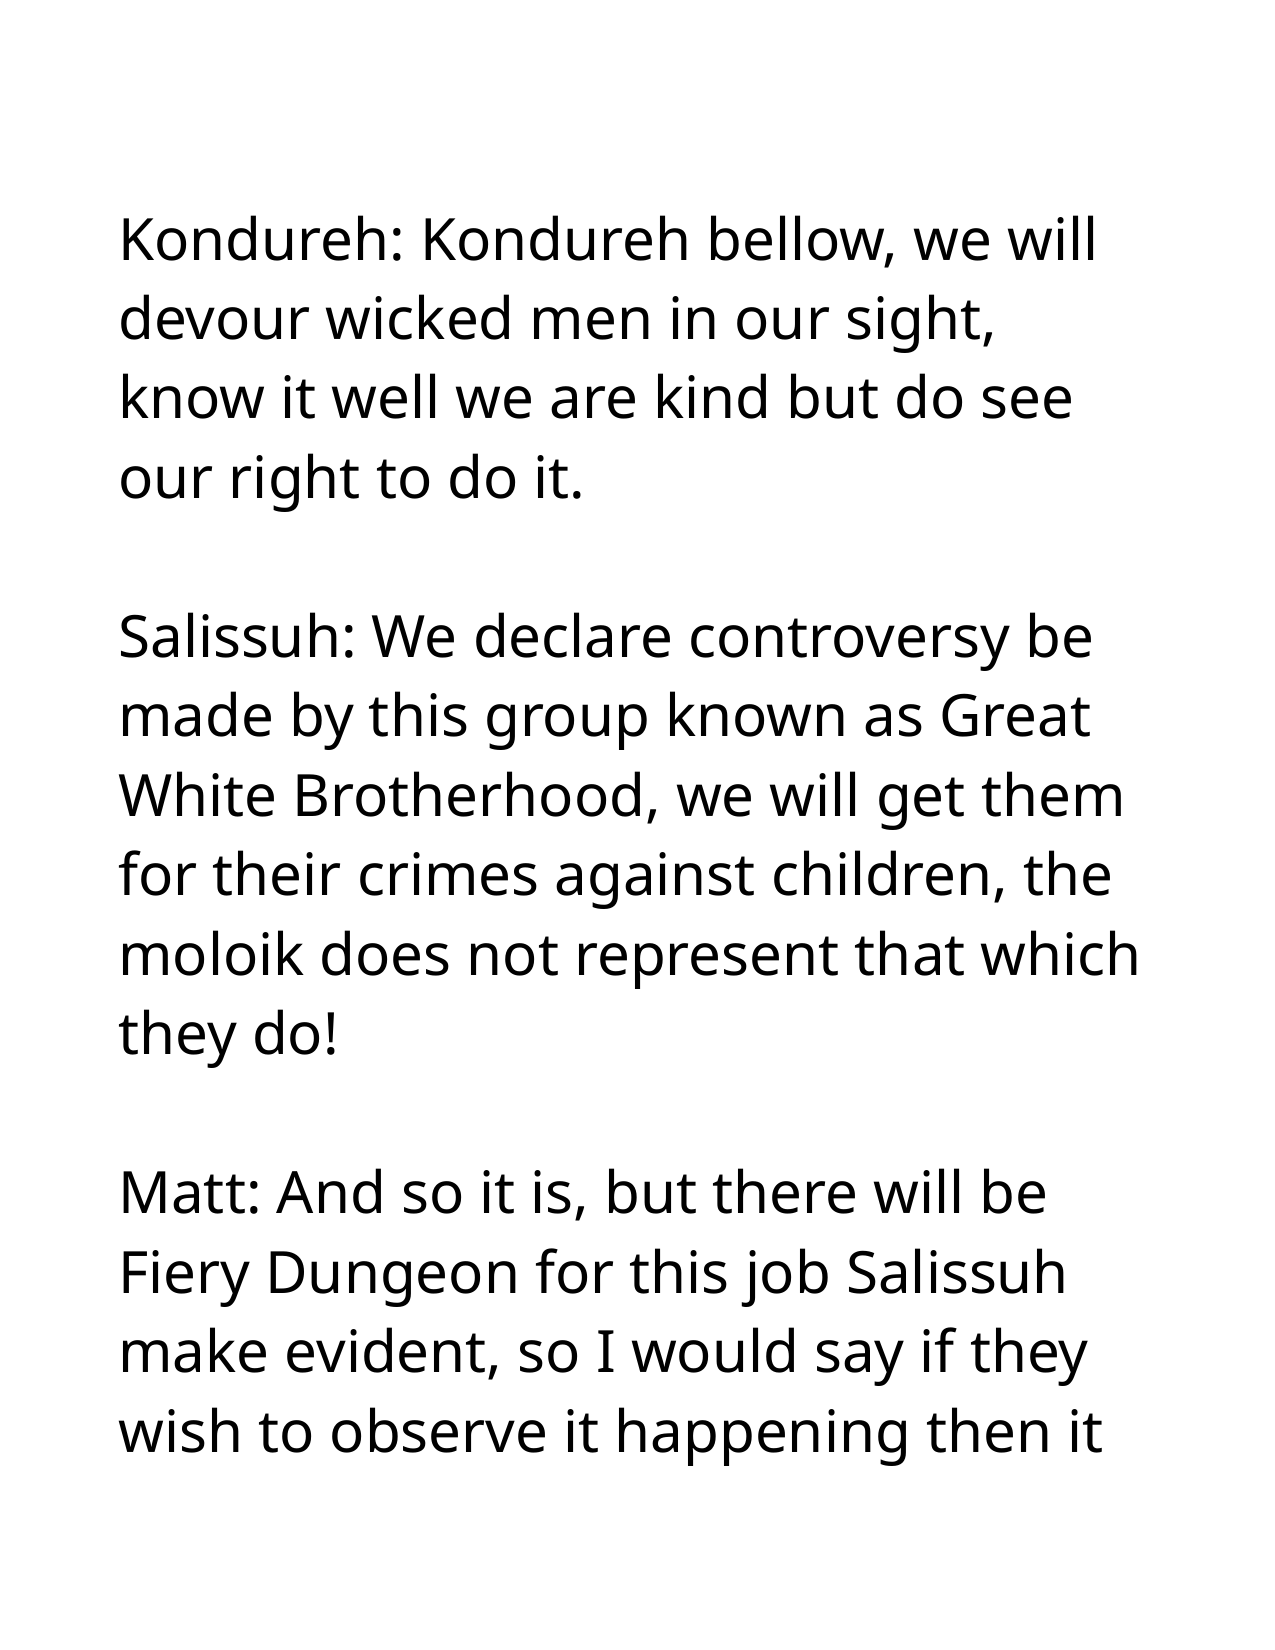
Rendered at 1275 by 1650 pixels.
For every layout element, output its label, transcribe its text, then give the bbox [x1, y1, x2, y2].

text Kondureh: Kondureh bellow, we will devour wicked men in our sight, know it well we are kind but do see our right to do it. [118, 198, 1157, 516]
text Salissuh: We declare controversy be made by this group known as Great White Brotherhood, we will get them for their crimes against children, the moloik does not represent that which they do! [118, 595, 1157, 1072]
text Matt: And so it is, but there will be Fiery Dungeon for this job Salissuh make evident, so I would say if they wish to observe it happening then it [118, 1151, 1157, 1469]
